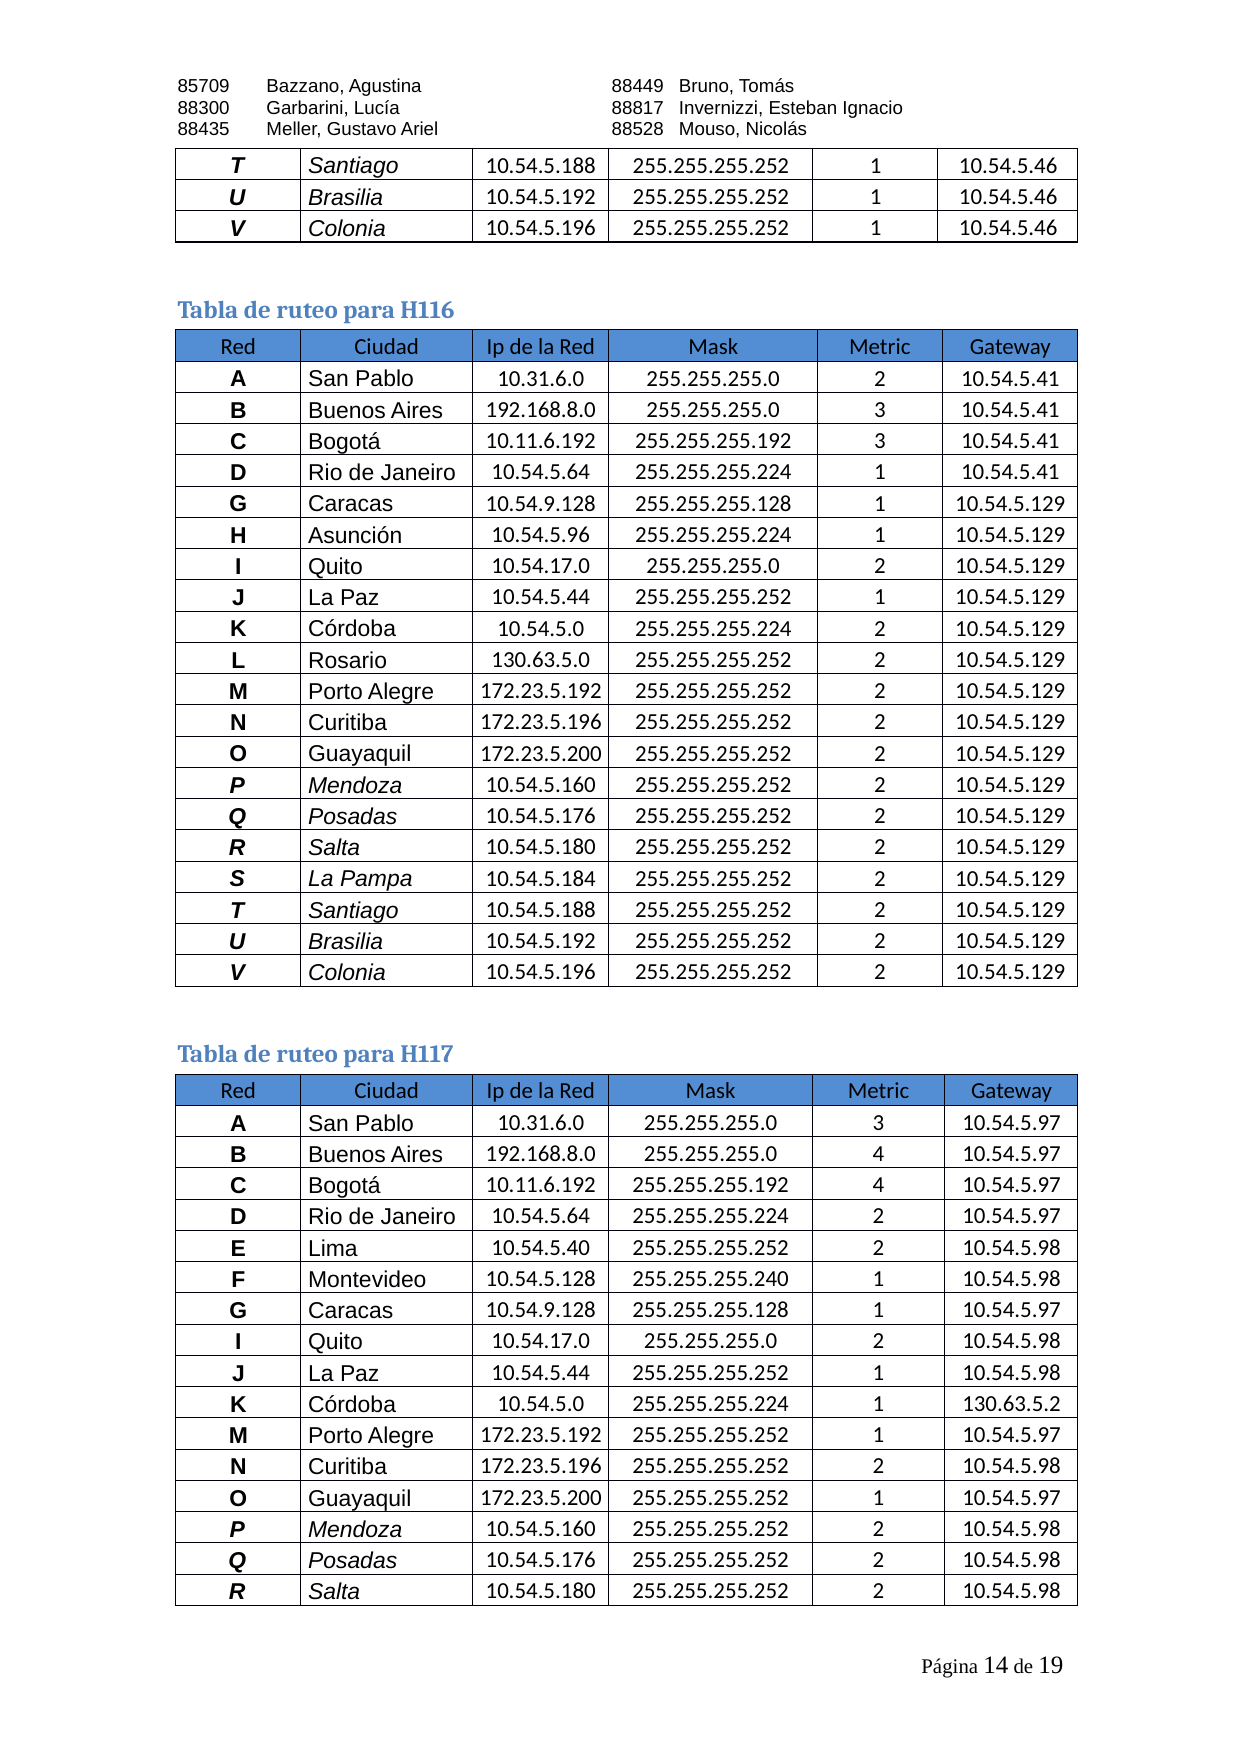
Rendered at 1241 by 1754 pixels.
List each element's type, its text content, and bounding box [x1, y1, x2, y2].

subtitle Tabla de ruteo para H116 [177, 296, 1063, 325]
table_cell Bogotá [301, 424, 472, 454]
table_cell N [176, 1450, 300, 1480]
table_cell 2 [813, 1543, 944, 1573]
table_cell 10.54.5.97 [945, 1106, 1077, 1136]
table_cell 1 [813, 1418, 944, 1448]
table_cell Curitiba [301, 705, 472, 736]
table_cell La Paz [301, 1356, 472, 1386]
table_cell J [176, 1356, 300, 1386]
table_cell Salta [301, 1575, 472, 1605]
table_cell 3 [818, 424, 942, 454]
table_cell 255.255.255.252 [609, 1356, 812, 1386]
table_cell 255.255.255.252 [609, 1481, 812, 1511]
table_cell Asunción [301, 518, 472, 548]
table_cell 255.255.255.252 [609, 799, 817, 829]
table_cell Colonia [301, 955, 472, 986]
table_cell D [176, 1200, 300, 1230]
table_cell 255.255.255.224 [609, 612, 817, 642]
table_cell 255.255.255.252 [609, 862, 817, 892]
table_cell La Pampa [301, 862, 472, 892]
table_cell Salta [301, 830, 472, 861]
table_header Ciudad [301, 330, 472, 361]
table_header Gateway [945, 1075, 1077, 1105]
table_cell U [176, 180, 300, 210]
table_cell 10.54.5.129 [943, 862, 1077, 892]
table_cell Santiago [301, 893, 472, 923]
table_cell 255.255.255.252 [609, 1512, 812, 1542]
table_cell V [176, 211, 300, 241]
table_cell 2 [818, 893, 942, 923]
table_cell 172.23.5.200 [473, 1481, 608, 1511]
table_header Ip de la Red [473, 330, 608, 361]
table_cell G [176, 487, 300, 517]
table_cell 2 [813, 1200, 944, 1230]
table_cell T [176, 893, 300, 923]
table_cell 4 [813, 1168, 944, 1198]
table_cell A [176, 1106, 300, 1136]
table_cell 10.54.5.188 [473, 149, 608, 179]
table_cell 255.255.255.252 [609, 768, 817, 798]
table_cell 10.54.5.98 [945, 1231, 1077, 1261]
table_cell 10.54.5.129 [943, 830, 1077, 861]
table_cell 255.255.255.240 [609, 1262, 812, 1292]
table_cell 10.11.6.192 [473, 1168, 608, 1198]
table_cell 255.255.255.0 [609, 393, 817, 423]
table_cell 10.54.5.129 [943, 518, 1077, 548]
table_cell 10.54.5.128 [473, 1262, 608, 1292]
table_cell 10.54.5.98 [945, 1512, 1077, 1542]
table_cell 2 [813, 1450, 944, 1480]
table_header Metric [818, 330, 942, 361]
table_cell 10.54.5.41 [943, 362, 1077, 392]
table_cell 10.54.5.41 [943, 424, 1077, 454]
table_cell 10.54.5.46 [938, 180, 1077, 210]
table_cell 10.54.9.128 [473, 1293, 608, 1323]
table_cell O [176, 1481, 300, 1511]
table_cell 255.255.255.252 [609, 180, 812, 210]
table_cell Quito [301, 1325, 472, 1355]
table_cell 130.63.5.2 [945, 1387, 1077, 1417]
table_cell San Pablo [301, 362, 472, 392]
table_cell Rio de Janeiro [301, 1200, 472, 1230]
table_cell 172.23.5.196 [473, 705, 608, 736]
table_cell 255.255.255.252 [609, 1450, 812, 1480]
table_cell D [176, 455, 300, 486]
table_cell L [176, 643, 300, 673]
table_cell Brasilia [301, 180, 472, 210]
table_cell 1 [813, 149, 937, 179]
table_cell I [176, 1325, 300, 1355]
table_cell 10.54.5.64 [473, 1200, 608, 1230]
table_cell Colonia [301, 211, 472, 241]
table_cell F [176, 1262, 300, 1292]
table_cell 1 [813, 1262, 944, 1292]
table_cell Rosario [301, 643, 472, 673]
table_cell 10.54.5.129 [943, 674, 1077, 704]
table_cell 10.54.5.196 [473, 211, 608, 241]
table_cell Caracas [301, 487, 472, 517]
table_cell Santiago [301, 149, 472, 179]
table_cell 255.255.255.252 [609, 643, 817, 673]
table_cell Rio de Janeiro [301, 455, 472, 486]
table_header Red [176, 330, 300, 361]
table_cell Buenos Aires [301, 393, 472, 423]
table_cell 10.54.5.44 [473, 580, 608, 611]
table_cell I [176, 549, 300, 579]
table_cell 10.54.5.129 [943, 893, 1077, 923]
table_cell C [176, 424, 300, 454]
table_cell 172.23.5.192 [473, 1418, 608, 1448]
table_cell 10.54.5.97 [945, 1418, 1077, 1448]
table_cell 255.255.255.252 [609, 211, 812, 241]
table_cell 10.54.5.192 [473, 924, 608, 954]
table_cell 255.255.255.224 [609, 455, 817, 486]
table_cell 2 [818, 612, 942, 642]
table_header Red [176, 1075, 300, 1105]
table_cell 10.54.5.129 [943, 955, 1077, 986]
table_cell 10.54.5.129 [943, 549, 1077, 579]
table_cell 255.255.255.224 [609, 1387, 812, 1417]
table_cell 1 [813, 1356, 944, 1386]
table_cell 2 [818, 768, 942, 798]
table_cell S [176, 862, 300, 892]
table_cell 10.54.5.97 [945, 1293, 1077, 1323]
table_cell 10.11.6.192 [473, 424, 608, 454]
table_cell K [176, 612, 300, 642]
table_cell 10.54.5.98 [945, 1356, 1077, 1386]
table_cell 10.54.5.97 [945, 1200, 1077, 1230]
table_cell 10.54.5.41 [943, 393, 1077, 423]
table_cell 255.255.255.252 [609, 149, 812, 179]
table_cell J [176, 580, 300, 611]
table_cell 255.255.255.252 [609, 705, 817, 736]
table_cell Guayaquil [301, 1481, 472, 1511]
table_cell Córdoba [301, 612, 472, 642]
table_cell Q [176, 1543, 300, 1573]
table_cell 10.54.5.64 [473, 455, 608, 486]
table_cell 2 [813, 1575, 944, 1605]
table_cell M [176, 674, 300, 704]
table_cell 2 [818, 737, 942, 767]
table_cell 10.54.5.129 [943, 580, 1077, 611]
subtitle Tabla de ruteo para H117 [177, 1040, 1063, 1069]
table_cell 10.31.6.0 [473, 1106, 608, 1136]
table_cell 10.54.5.129 [943, 799, 1077, 829]
table_cell 10.54.5.180 [473, 830, 608, 861]
table_cell 10.54.5.96 [473, 518, 608, 548]
table_cell 255.255.255.0 [609, 1106, 812, 1136]
table_cell 255.255.255.252 [609, 830, 817, 861]
table_cell 1 [818, 455, 942, 486]
table_cell 255.255.255.128 [609, 1293, 812, 1323]
table_header Mask [609, 330, 817, 361]
table_cell 2 [818, 830, 942, 861]
table_cell 192.168.8.0 [473, 393, 608, 423]
table_cell 2 [813, 1512, 944, 1542]
table_cell B [176, 1137, 300, 1167]
table_cell Montevideo [301, 1262, 472, 1292]
table_cell 10.54.5.46 [938, 149, 1077, 179]
table_cell 255.255.255.252 [609, 674, 817, 704]
table_cell 2 [818, 705, 942, 736]
table_cell 10.54.5.129 [943, 768, 1077, 798]
table_cell 10.54.5.184 [473, 862, 608, 892]
table_cell K [176, 1387, 300, 1417]
table_cell 10.54.5.188 [473, 893, 608, 923]
table_cell 255.255.255.0 [609, 549, 817, 579]
table_cell 10.54.5.0 [473, 612, 608, 642]
table_cell 255.255.255.252 [609, 955, 817, 986]
table_cell T [176, 149, 300, 179]
table_cell 10.54.5.97 [945, 1481, 1077, 1511]
table_cell 255.255.255.0 [609, 362, 817, 392]
table_cell 255.255.255.252 [609, 893, 817, 923]
table_cell 10.31.6.0 [473, 362, 608, 392]
table_cell H [176, 518, 300, 548]
table_cell 10.54.5.180 [473, 1575, 608, 1605]
table_cell R [176, 1575, 300, 1605]
table_cell 10.54.5.44 [473, 1356, 608, 1386]
table_cell 1 [818, 580, 942, 611]
table_cell 10.54.5.0 [473, 1387, 608, 1417]
table_cell Bogotá [301, 1168, 472, 1198]
table_cell 10.54.5.98 [945, 1450, 1077, 1480]
table_cell Guayaquil [301, 737, 472, 767]
table_cell 3 [813, 1106, 944, 1136]
table_cell Posadas [301, 1543, 472, 1573]
table_cell 255.255.255.252 [609, 924, 817, 954]
table_cell 10.54.5.129 [943, 705, 1077, 736]
table_cell 10.54.5.129 [943, 924, 1077, 954]
table_cell E [176, 1231, 300, 1261]
table_cell 2 [813, 1325, 944, 1355]
table_cell 10.54.5.40 [473, 1231, 608, 1261]
table_header Ip de la Red [473, 1075, 608, 1105]
table_header Gateway [943, 330, 1077, 361]
table_cell 255.255.255.0 [609, 1325, 812, 1355]
table_cell Quito [301, 549, 472, 579]
table_cell 10.54.5.97 [945, 1168, 1077, 1198]
table_cell 10.54.5.41 [943, 455, 1077, 486]
table_cell 10.54.5.129 [943, 737, 1077, 767]
table_cell 255.255.255.252 [609, 580, 817, 611]
table_cell 10.54.5.129 [943, 487, 1077, 517]
table_cell 2 [818, 862, 942, 892]
table_cell P [176, 768, 300, 798]
table_cell B [176, 393, 300, 423]
table_cell Q [176, 799, 300, 829]
table_cell 10.54.5.160 [473, 1512, 608, 1542]
table_cell 4 [813, 1137, 944, 1167]
table_cell P [176, 1512, 300, 1542]
table_cell 2 [818, 955, 942, 986]
table_cell San Pablo [301, 1106, 472, 1136]
table_cell 255.255.255.224 [609, 1200, 812, 1230]
table_cell C [176, 1168, 300, 1198]
table_cell 1 [813, 180, 937, 210]
table_cell Córdoba [301, 1387, 472, 1417]
table_cell 255.255.255.252 [609, 1231, 812, 1261]
table_cell 10.54.5.192 [473, 180, 608, 210]
table_cell 255.255.255.252 [609, 1543, 812, 1573]
table_cell Porto Alegre [301, 1418, 472, 1448]
table_cell 2 [818, 924, 942, 954]
table_cell 10.54.17.0 [473, 1325, 608, 1355]
table_cell 10.54.5.97 [945, 1137, 1077, 1167]
table_cell 10.54.5.98 [945, 1543, 1077, 1573]
table_cell 172.23.5.192 [473, 674, 608, 704]
table_cell 10.54.9.128 [473, 487, 608, 517]
table_cell R [176, 830, 300, 861]
table_cell O [176, 737, 300, 767]
table_cell 192.168.8.0 [473, 1137, 608, 1167]
table_cell 255.255.255.0 [609, 1137, 812, 1167]
table_cell 1 [813, 1293, 944, 1323]
table_cell Curitiba [301, 1450, 472, 1480]
table_cell 2 [813, 1231, 944, 1261]
table_cell 10.54.5.98 [945, 1325, 1077, 1355]
table_cell V [176, 955, 300, 986]
table_cell 255.255.255.128 [609, 487, 817, 517]
table_cell 255.255.255.192 [609, 1168, 812, 1198]
table_cell 10.54.17.0 [473, 549, 608, 579]
table_cell Buenos Aires [301, 1137, 472, 1167]
table_cell 3 [818, 393, 942, 423]
table_cell La Paz [301, 580, 472, 611]
table_cell 255.255.255.192 [609, 424, 817, 454]
table_cell A [176, 362, 300, 392]
table_cell 10.54.5.196 [473, 955, 608, 986]
table_cell 172.23.5.196 [473, 1450, 608, 1480]
table_cell M [176, 1418, 300, 1448]
table_cell 1 [813, 1387, 944, 1417]
table_header Ciudad [301, 1075, 472, 1105]
table_cell 255.255.255.252 [609, 1575, 812, 1605]
table_cell 255.255.255.252 [609, 1418, 812, 1448]
table_cell 10.54.5.46 [938, 211, 1077, 241]
table_cell 2 [818, 362, 942, 392]
table_cell 10.54.5.98 [945, 1262, 1077, 1292]
table_cell 130.63.5.0 [473, 643, 608, 673]
table_cell 10.54.5.176 [473, 1543, 608, 1573]
table_cell 1 [818, 487, 942, 517]
table_cell 2 [818, 674, 942, 704]
table_header Metric [813, 1075, 944, 1105]
table_cell 2 [818, 799, 942, 829]
table_cell N [176, 705, 300, 736]
table_cell Posadas [301, 799, 472, 829]
table_cell Brasilia [301, 924, 472, 954]
table_cell 2 [818, 643, 942, 673]
table_cell 172.23.5.200 [473, 737, 608, 767]
table_cell 10.54.5.129 [943, 643, 1077, 673]
table_cell Porto Alegre [301, 674, 472, 704]
table_cell 2 [818, 549, 942, 579]
table_cell 10.54.5.160 [473, 768, 608, 798]
table_cell G [176, 1293, 300, 1323]
table_cell U [176, 924, 300, 954]
table_cell 255.255.255.252 [609, 737, 817, 767]
table_cell 10.54.5.129 [943, 612, 1077, 642]
table_header Mask [609, 1075, 812, 1105]
table_cell 1 [818, 518, 942, 548]
table_cell 1 [813, 1481, 944, 1511]
table_cell 255.255.255.224 [609, 518, 817, 548]
table_cell Mendoza [301, 768, 472, 798]
table_cell Lima [301, 1231, 472, 1261]
table_cell 10.54.5.98 [945, 1575, 1077, 1605]
table_cell 1 [813, 211, 937, 241]
table_cell Mendoza [301, 1512, 472, 1542]
table_cell 10.54.5.176 [473, 799, 608, 829]
table_cell Caracas [301, 1293, 472, 1323]
